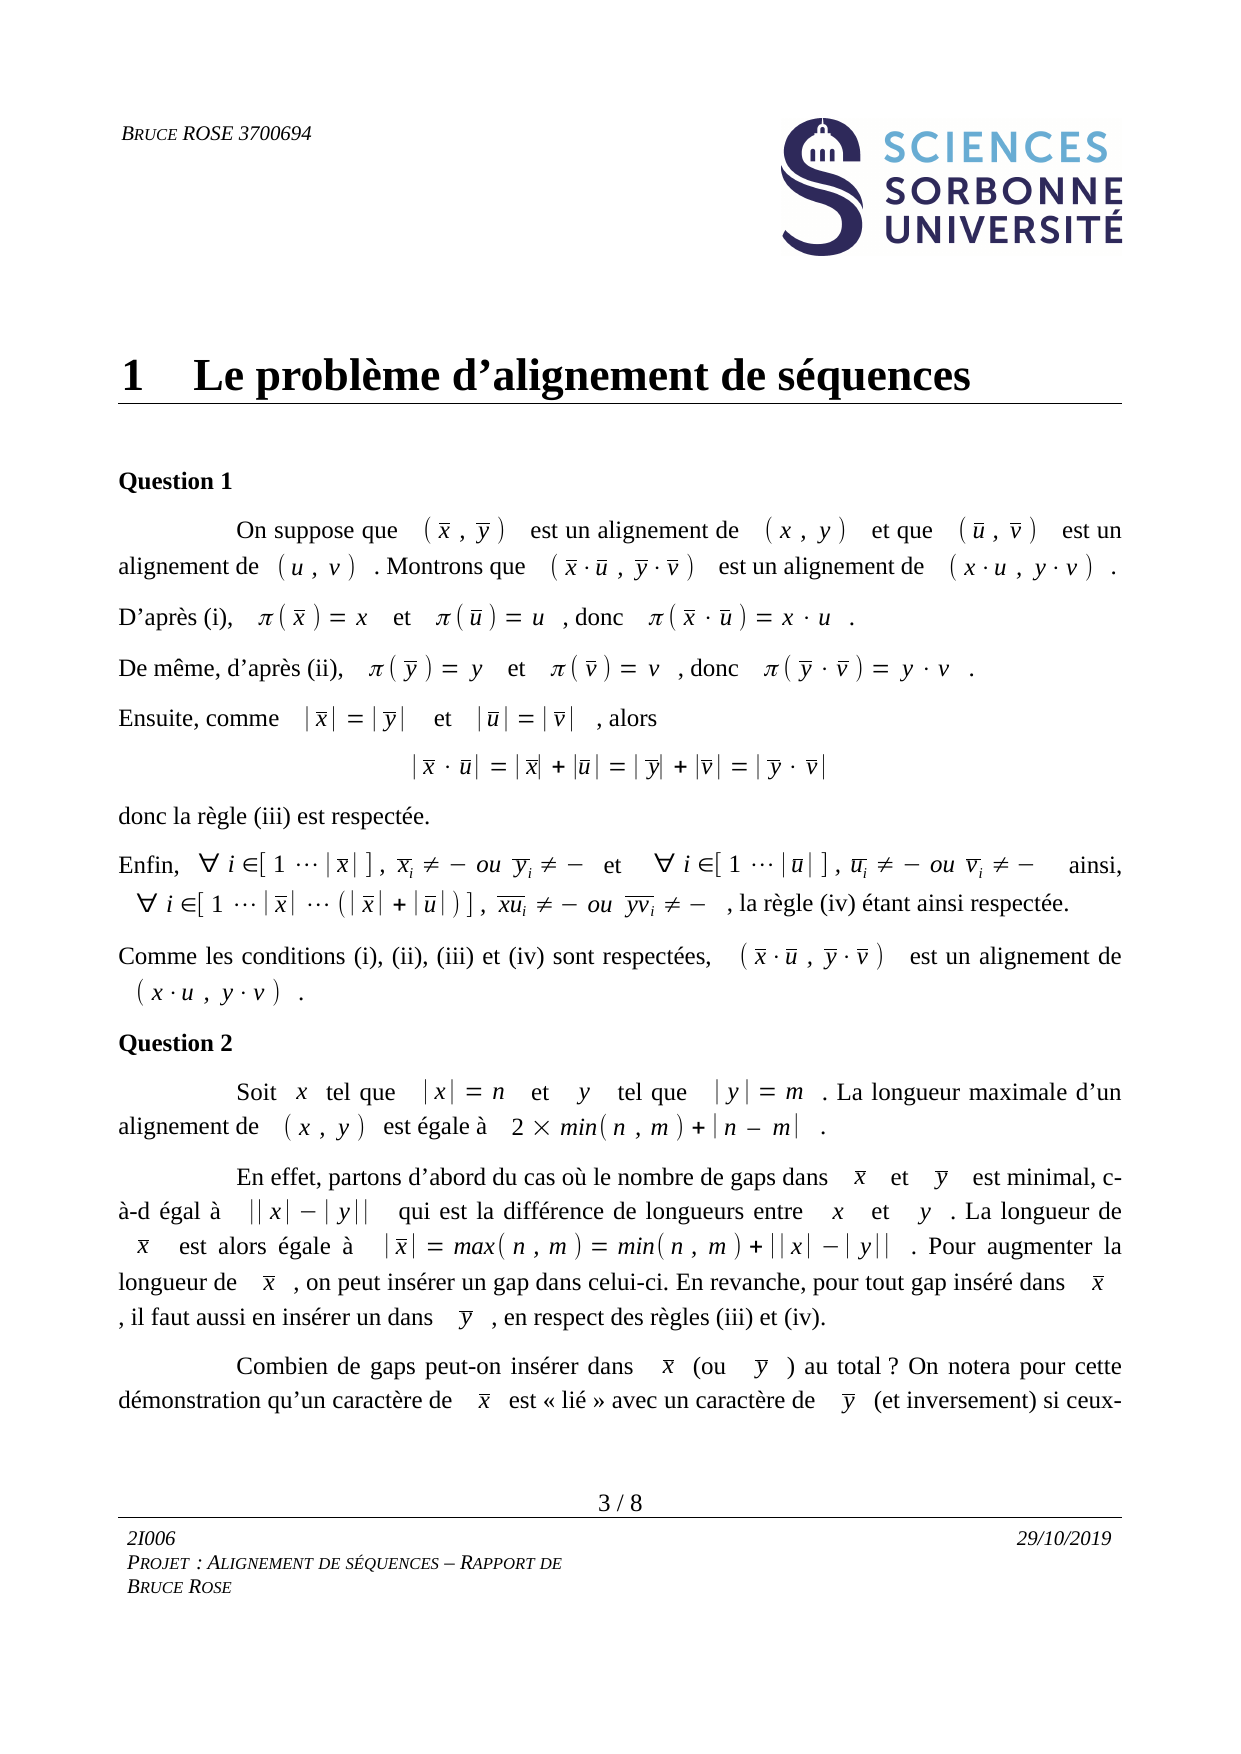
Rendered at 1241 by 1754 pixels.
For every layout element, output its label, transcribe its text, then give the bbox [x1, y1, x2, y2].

text Ensuite, comme et , alors [118, 703, 1122, 732]
text De même, d’après (ii), et , donc . [118, 653, 1122, 683]
text Combien de gaps peut-on insérer dans (ou ) au total ? On notera pour cette démonstration qu’un caractère de est « lié » avec un caractère de (et inversement) si ceux-ci ont le même indice dans et et ce sachant que est un alignement de . [118, 1351, 1122, 1414]
text Comme les conditions (i), (ii), (iii) et (iv) sont respectées, est un alignement de . [118, 941, 1122, 1007]
text Soittel que et tel que . La longueur maximale d’un alignement de est égale à . [118, 1077, 1122, 1142]
text D’après (i), et , donc . [118, 602, 1122, 632]
picture [781, 118, 1123, 256]
text Enfin,et ainsi, , la règle (iv) étant ainsi respectée. [118, 850, 1122, 920]
subtitle Le problème d’alignement de séquences [118, 345, 1122, 403]
text On suppose que est un alignement de et que est un alignement de. Montrons que est un alignement de . [118, 515, 1122, 582]
text En effet, partons d’abord du cas où le nombre de gaps dans et est minimal, c-à-d égal à qui est la différence de longueurs entre et . La longueur de est alors égale à . Pour augmenter la longueur de , on peut insérer un gap dans celui-ci. En revanche, pour tout gap inséré dans , il faut aussi en insérer un dans , en respect des règles (iii) et (iv). [118, 1162, 1122, 1331]
text donc la règle (iii) est respectée. [118, 801, 1122, 829]
